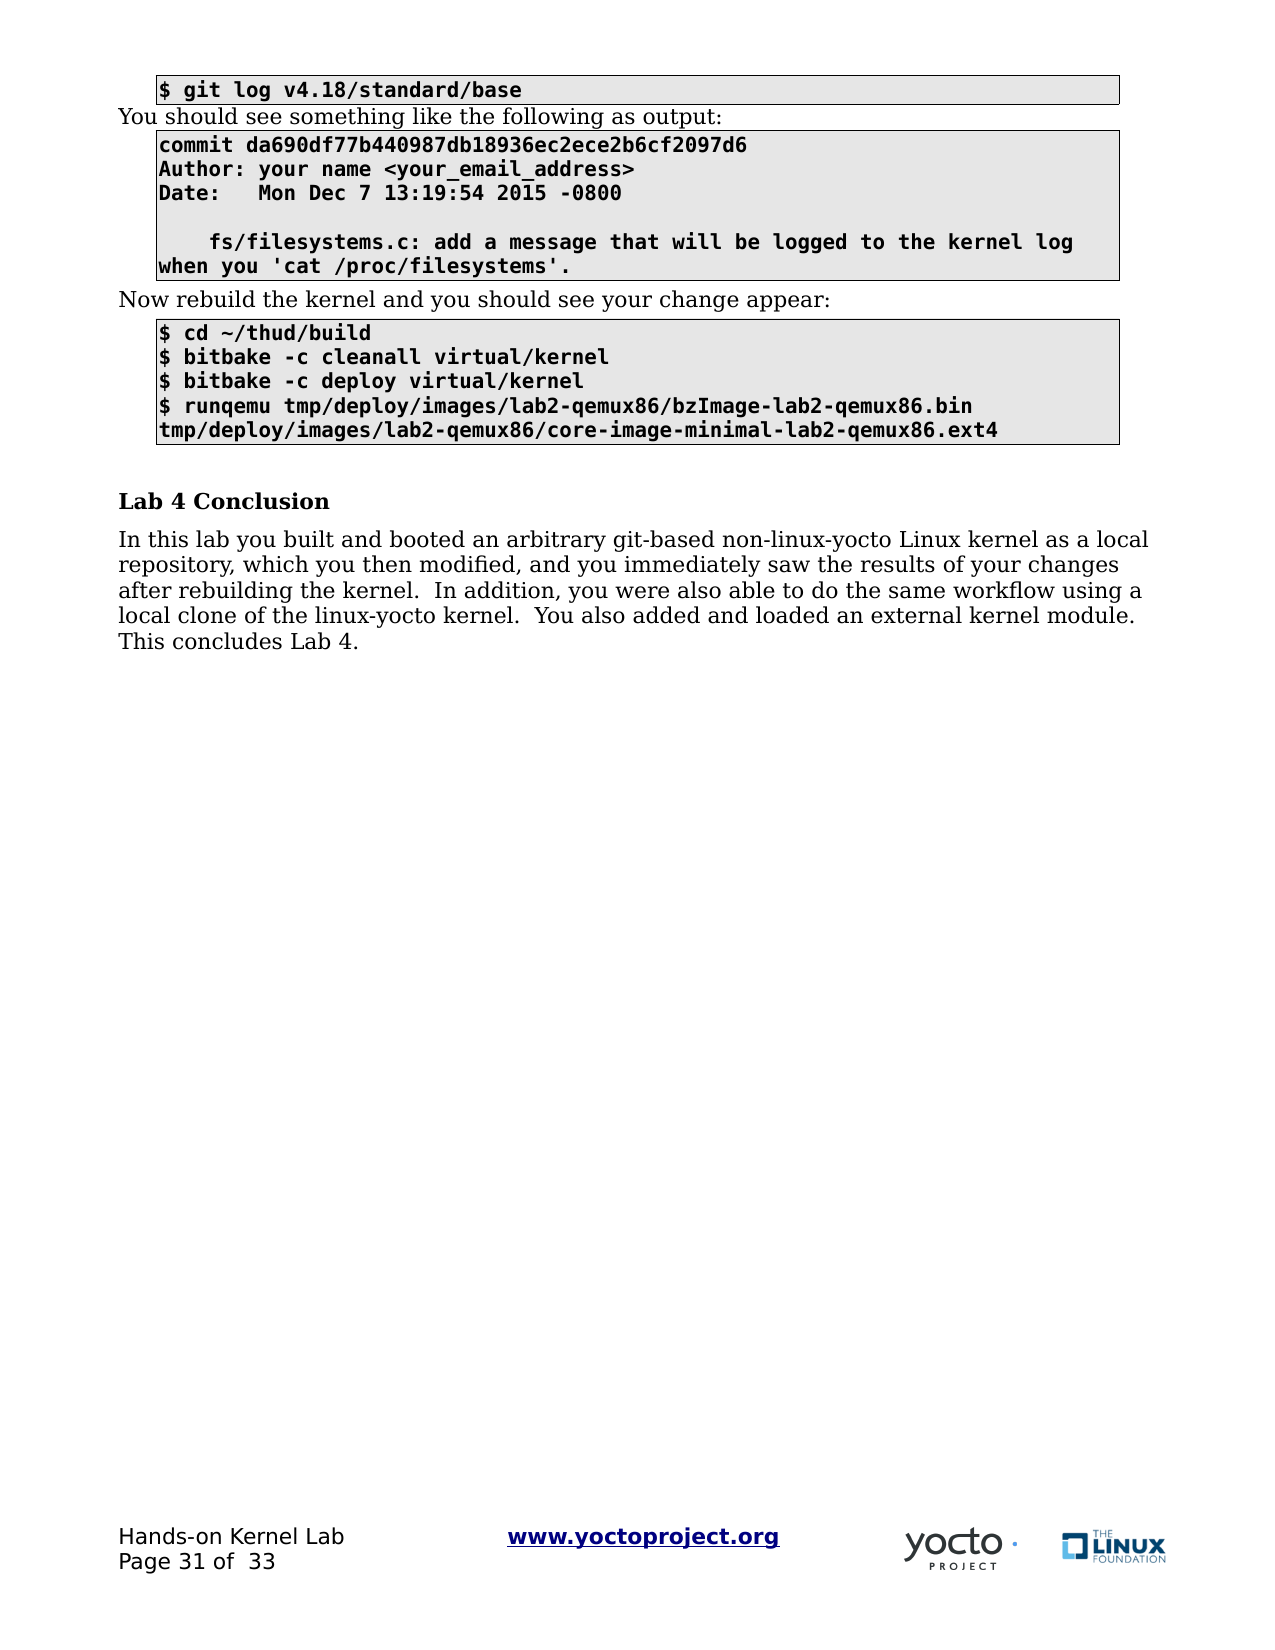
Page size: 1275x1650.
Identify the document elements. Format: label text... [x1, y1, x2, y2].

text commit da690df77b440987db18936ec2ece2b6cf2097d6 [157, 131, 1119, 154]
text In this lab you built and booted an arbitrary git-based non-linux-yocto Linux kernel as a local repository, which you then modified, and you immediately saw the results of your changes after rebuilding the kernel. In addition, you were also able to do the same workflow using a local clone of the linux-yocto kernel. You also added and loaded an external kernel module. This concludes Lab 4. [118, 527, 1157, 654]
text $ runqemu tmp/deploy/images/lab2-qemux86/bzImage-lab2-qemux86.bin tmp/deploy/images/lab2-qemux86/core-image-minimal-lab2-qemux86.ext4 [157, 391, 1119, 444]
text You should see something like the following as output: [118, 104, 1157, 130]
text Now rebuild the kernel and you should see your change appear: [118, 287, 1157, 312]
text fs/filesystems.c: add a message that will be logged to the kernel log when you 'cat /proc/filesystems'. [157, 227, 1119, 280]
text Author: your name <your_email_address> [157, 154, 1119, 178]
text $ git log v4.18/standard/base [157, 76, 1119, 104]
text $ bitbake -c deploy virtual/kernel [157, 367, 1119, 391]
text $ cd ~/thud/build [157, 320, 1119, 343]
text Date: Mon Dec 7 13:19:54 2015 -0800 [157, 178, 1119, 203]
text $ bitbake -c cleanall virtual/kernel [157, 343, 1119, 367]
text Lab 4 Conclusion [118, 489, 1157, 514]
